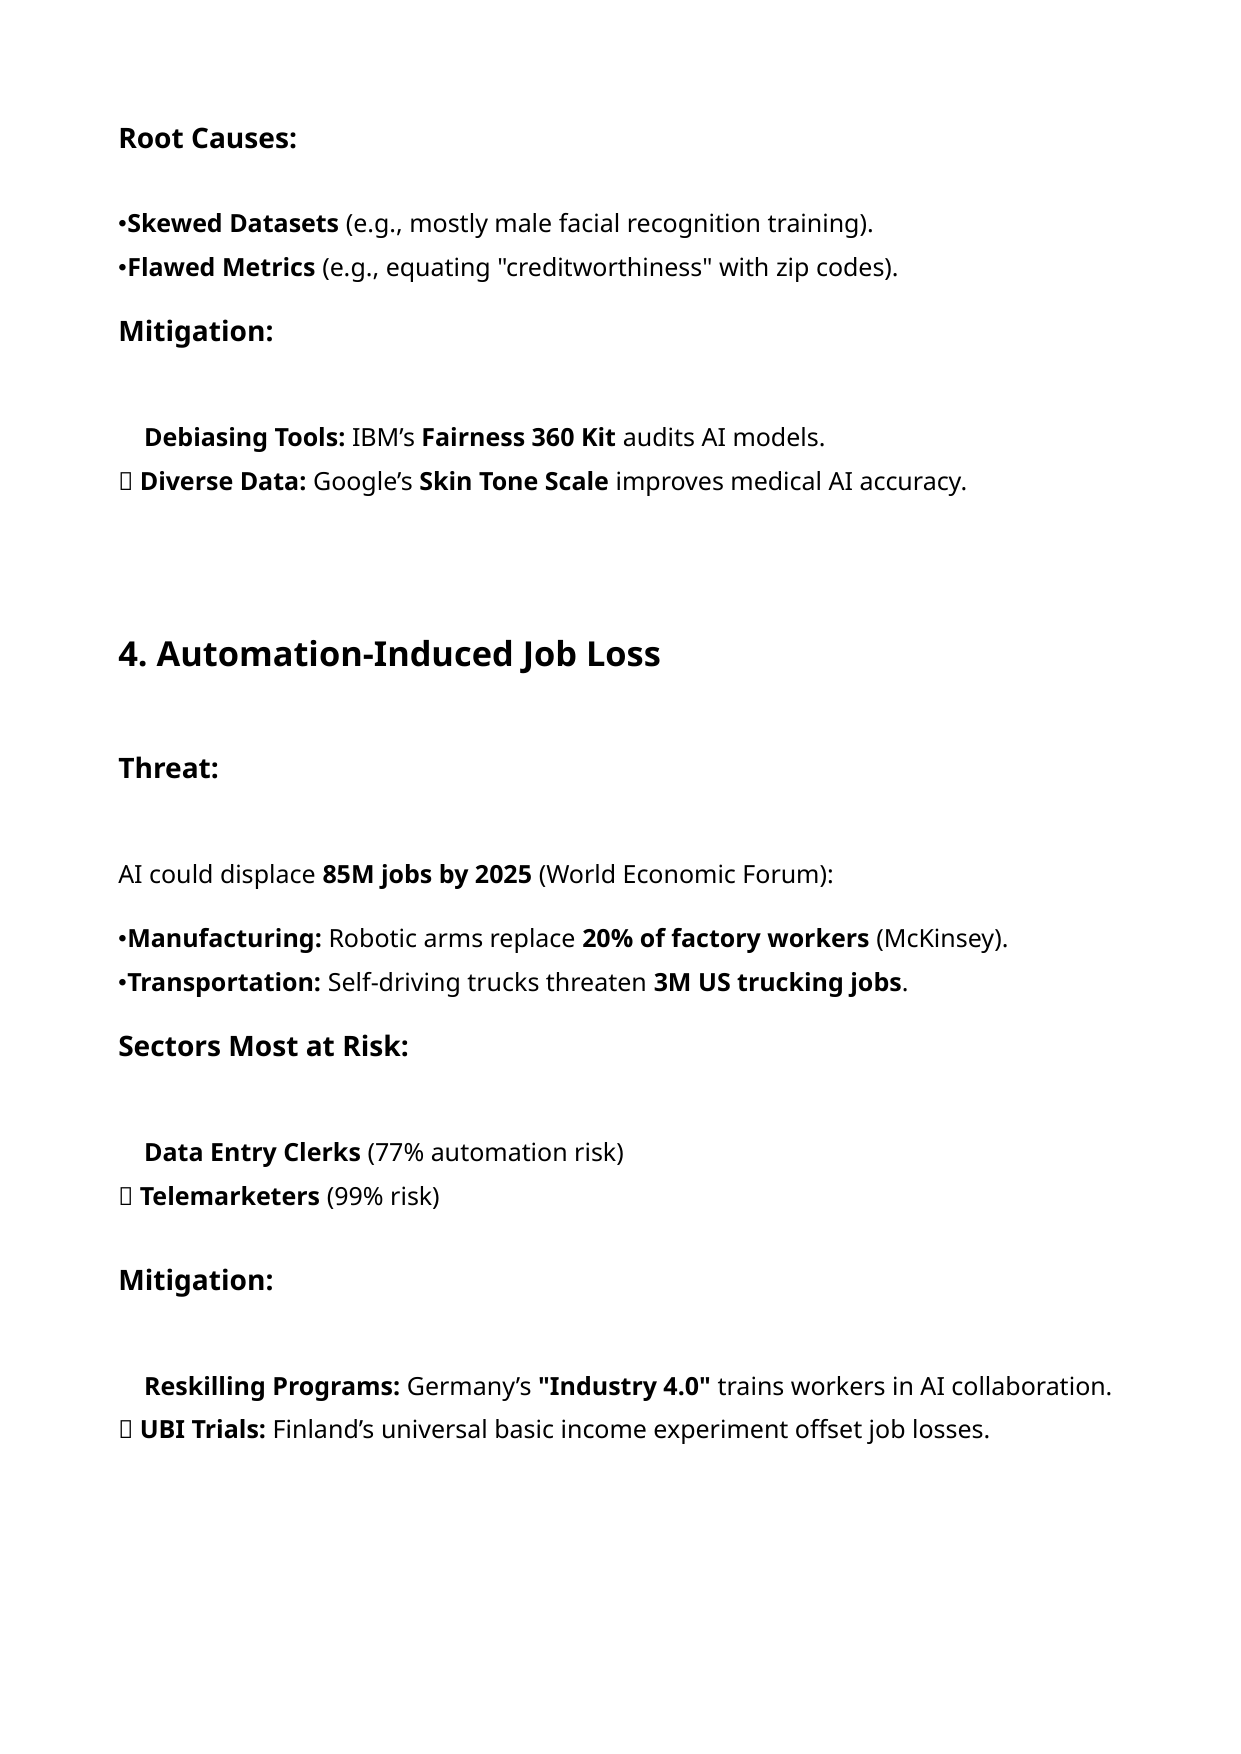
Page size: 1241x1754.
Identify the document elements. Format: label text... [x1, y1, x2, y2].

subtitle Threat: [118, 749, 1122, 787]
list Manufacturing: Robotic arms replace 20% of factory workers (McKinsey). [118, 911, 1122, 955]
text ✅ Reskilling Programs: Germany’s "Industry 4.0" trains workers in AI collaboration. ✅ UBI Trials: Finland’s universal basic income experiment offset job losses. [118, 1359, 1122, 1446]
list Skewed Datasets (e.g., mostly male facial recognition training). [118, 196, 1122, 240]
subtitle 4. Automation-Induced Job Loss [118, 630, 1122, 677]
text AI could displace 85M jobs by 2025 (World Economic Forum): [118, 847, 1122, 891]
subtitle Root Causes: [118, 118, 1122, 156]
text 🔴 Data Entry Clerks (77% automation risk) 🔴 Telemarketers (99% risk) [118, 1125, 1122, 1212]
subtitle Mitigation: [118, 1261, 1122, 1299]
subtitle Sectors Most at Risk: [118, 1027, 1122, 1065]
list Flawed Metrics (e.g., equating "creditworthiness" with zip codes). [118, 240, 1122, 283]
text ✅ Debiasing Tools: IBM’s Fairness 360 Kit audits AI models. ✅ Diverse Data: Google’s Skin Tone Scale improves medical AI accuracy. [118, 410, 1122, 497]
subtitle Mitigation: [118, 312, 1122, 350]
list Transportation: Self-driving trucks threaten 3M US trucking jobs. [118, 955, 1122, 998]
